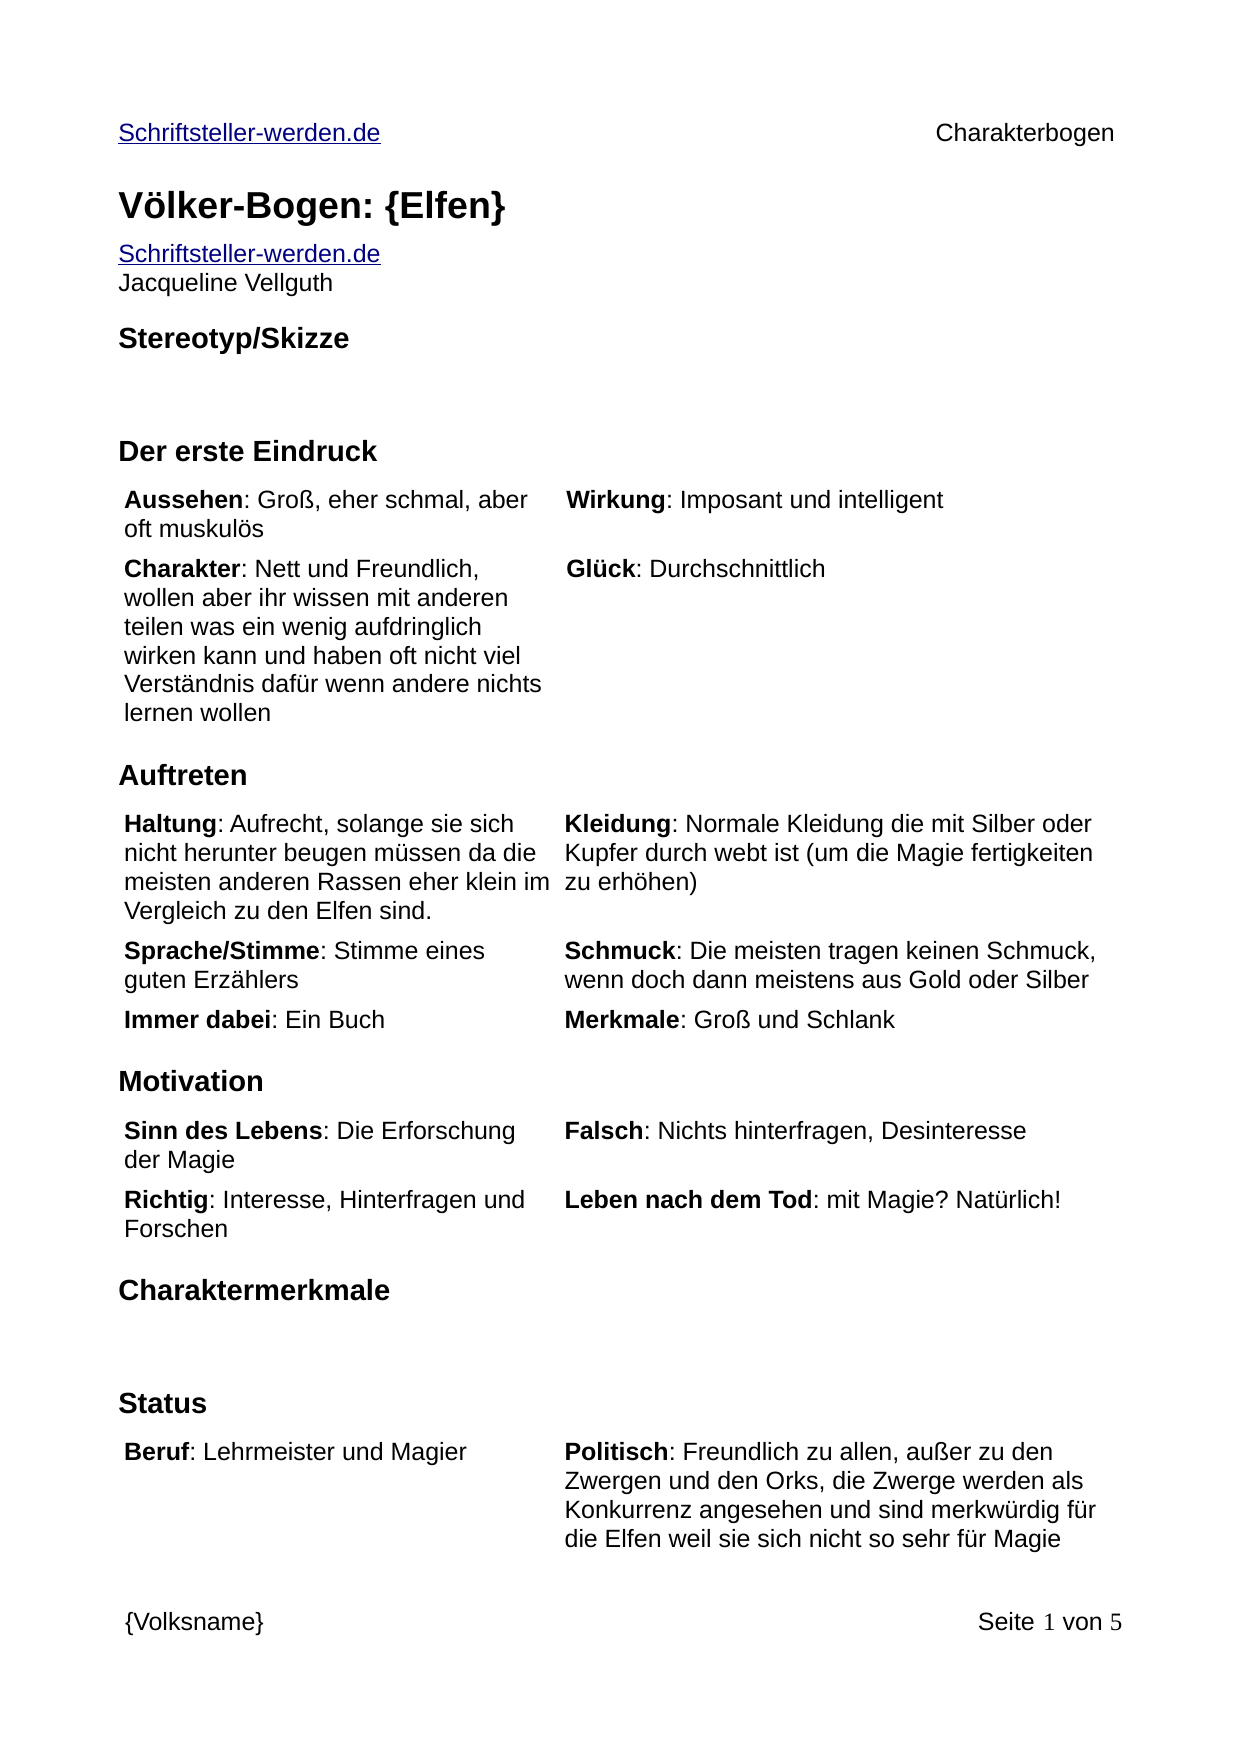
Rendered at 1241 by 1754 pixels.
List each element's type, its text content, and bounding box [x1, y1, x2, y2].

table_header Kleidung: Normale Kleidung die mit Silber oder Kupfer durch webt ist (um die Magie fertigkeiten zu erhöhen) [559, 804, 1122, 930]
subtitle Auftreten [118, 758, 1122, 791]
subtitle Motivation [118, 1064, 1122, 1098]
table_cell Immer dabei: Ein Buch [118, 999, 559, 1039]
table_header Politisch: Freundlich zu allen, außer zu den Zwergen und den Orks, die Zwerge werden als Konkurrenz angesehen und sind merkwürdig für die Elfen weil sie sich nicht so sehr für Magie [559, 1432, 1122, 1558]
text Jacqueline Vellguth [118, 268, 1122, 296]
table_header Wirkung: Imposant und intelligent [560, 480, 1122, 549]
table_header Sinn des Lebens: Die Erforschung der Magie [118, 1110, 559, 1179]
table_header Aussehen: Groß, eher schmal, aber oft muskulös [118, 480, 560, 549]
table_cell Charakter: Nett und Freundlich, wollen aber ihr wissen mit anderen teilen was ein wenig aufdringlich wirken kann und haben oft nicht viel Verständnis dafür wenn andere nichts lernen wollen [118, 549, 560, 733]
table_cell Leben nach dem Tod: mit Magie? Natürlich! [559, 1179, 1122, 1248]
table_cell Sprache/Stimme: Stimme eines guten Erzählers [118, 930, 559, 999]
table_header Haltung: Aufrecht, solange sie sich nicht herunter beugen müssen da die meisten anderen Rassen eher klein im Vergleich zu den Elfen sind. [118, 804, 559, 930]
subtitle Charaktermerkmale [118, 1273, 1122, 1307]
table_header Beruf: Lehrmeister und Magier [118, 1432, 559, 1558]
table_cell Schmuck: Die meisten tragen keinen Schmuck, wenn doch dann meistens aus Gold oder Silber [559, 930, 1122, 999]
subtitle Stereotyp/Skizze [118, 321, 1122, 355]
text Schriftsteller-werden.de [118, 239, 1122, 268]
table_header Falsch: Nichts hinterfragen, Desinteresse [559, 1110, 1122, 1179]
subtitle Der erste Eindruck [118, 434, 1122, 467]
subtitle Völker-Bogen: {Elfen} [118, 183, 1122, 227]
table_cell Glück: Durchschnittlich [560, 549, 1122, 733]
table_cell Richtig: Interesse, Hinterfragen und Forschen [118, 1179, 559, 1248]
table_cell Merkmale: Groß und Schlank [559, 999, 1122, 1039]
subtitle Status [118, 1386, 1122, 1419]
